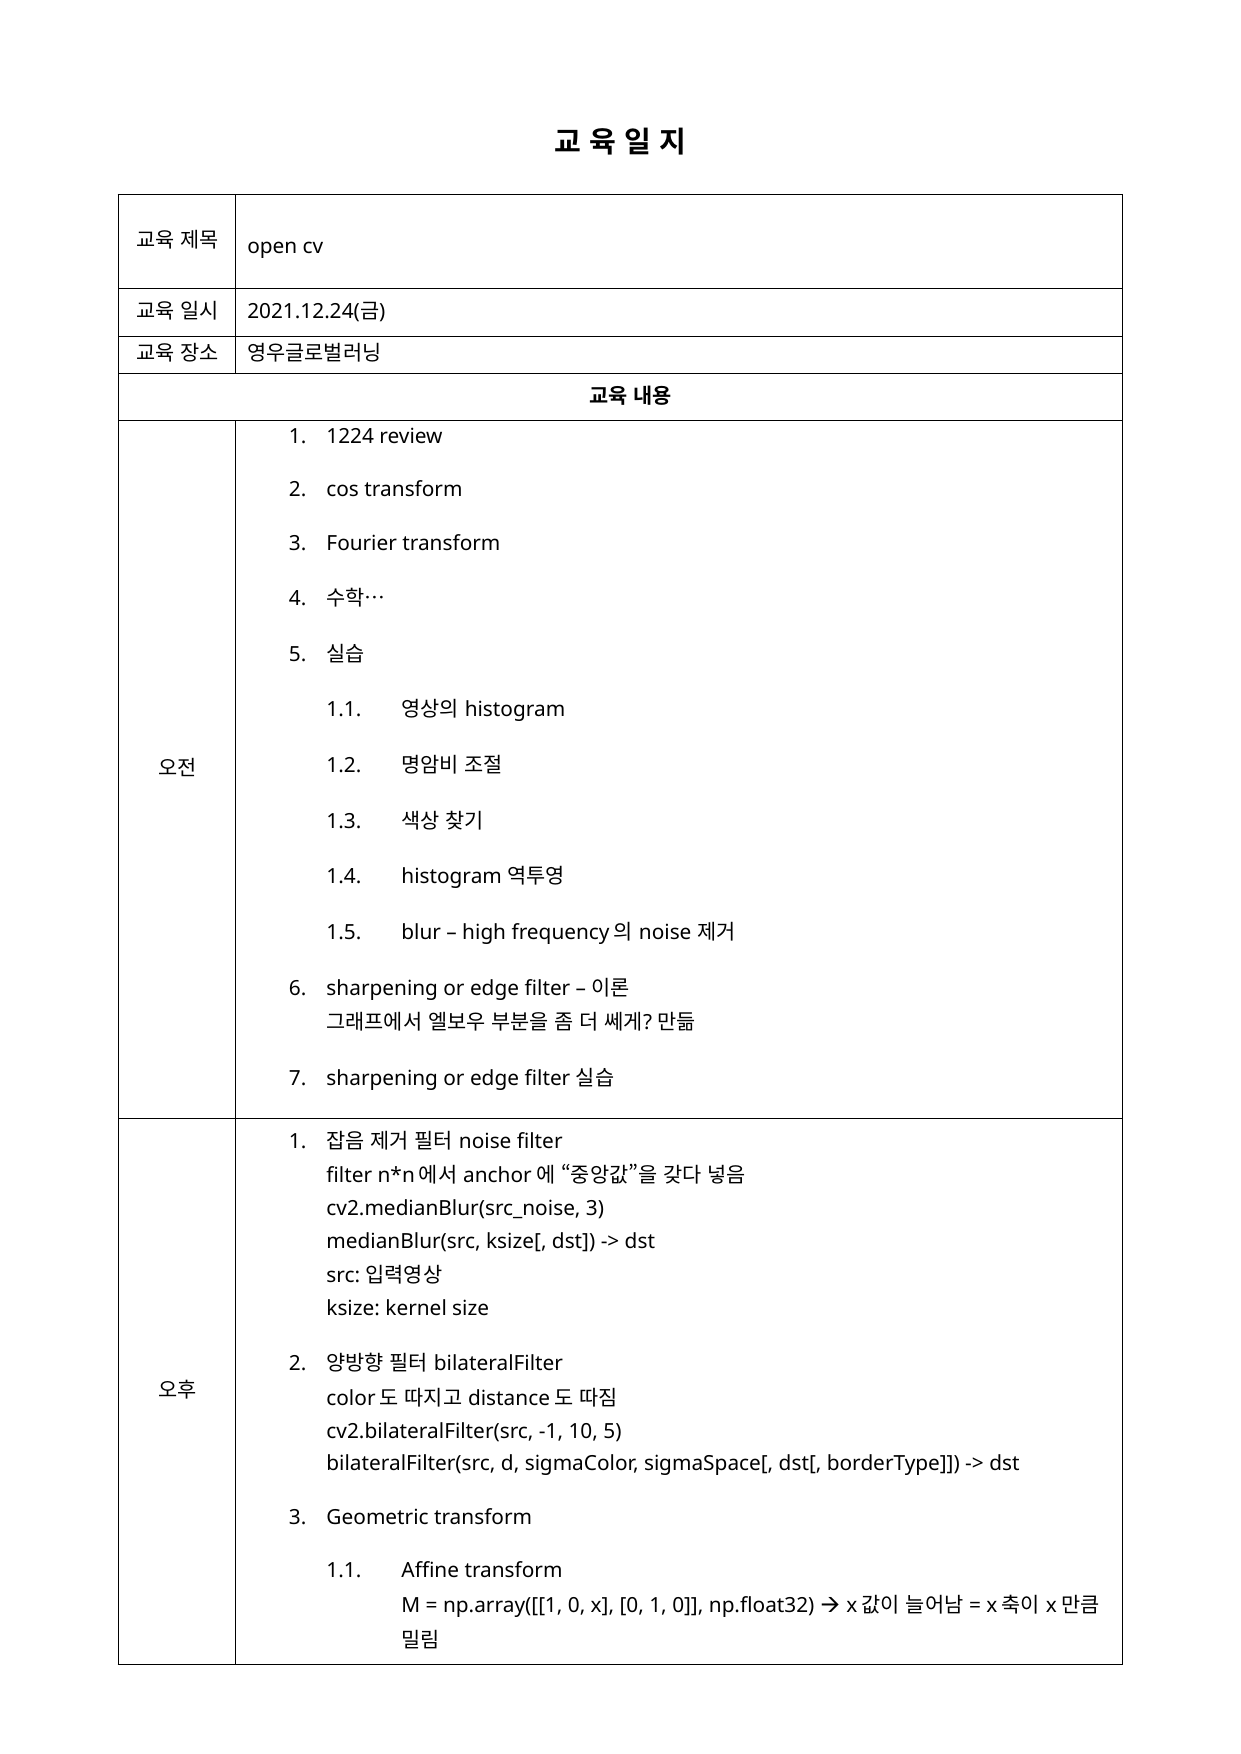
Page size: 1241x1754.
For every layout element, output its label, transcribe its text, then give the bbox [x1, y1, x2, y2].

table_cell 2021.12.24(금) [236, 289, 1122, 336]
table_cell 잡음 제거 필터 noise filter filter n*n에서 anchor에 “중앙값”을 갖다 넣음 cv2.medianBlur(src_noise, 3) medianBlur(src, ksize[, dst]) -> dst src: 입력영상 ksize: kernel size 양방향 필터 bilateralFilter color도 따지고 distance도 따짐 cv2.bilateralFilter(src, -1, 10, 5) bilateralFilter(src, d, sigmaColor, sigmaSpace[, dst[, borderType]]) -> dst Geometric transform Affine transform M = np.array([[1, 0, x], [0, 1, 0]], np.float32)  x값이 늘어남 = x축이 x만큼 밀림 [236, 1119, 1122, 1664]
table_cell 교육 내용 [119, 374, 1122, 420]
table_cell 오전 [119, 421, 235, 1118]
table_header 교육 제목 [119, 195, 235, 288]
table_cell 오후 [119, 1119, 235, 1664]
table_header open cv [236, 195, 1122, 288]
table_cell 교육 장소 [119, 337, 235, 373]
table_cell 교육 일시 [119, 289, 235, 336]
table_cell 1224 review cos transform Fourier transform 수학… 실습 영상의 histogram 명암비 조절 색상 찾기 histogram 역투영 blur – high frequency의 noise 제거 sharpening or edge filter – 이론 그래프에서 엘보우 부분을 좀 더 쎄게? 만듦 sharpening or edge filter 실습 [236, 421, 1122, 1118]
table_cell 영우글로벌러닝 [236, 337, 1122, 373]
